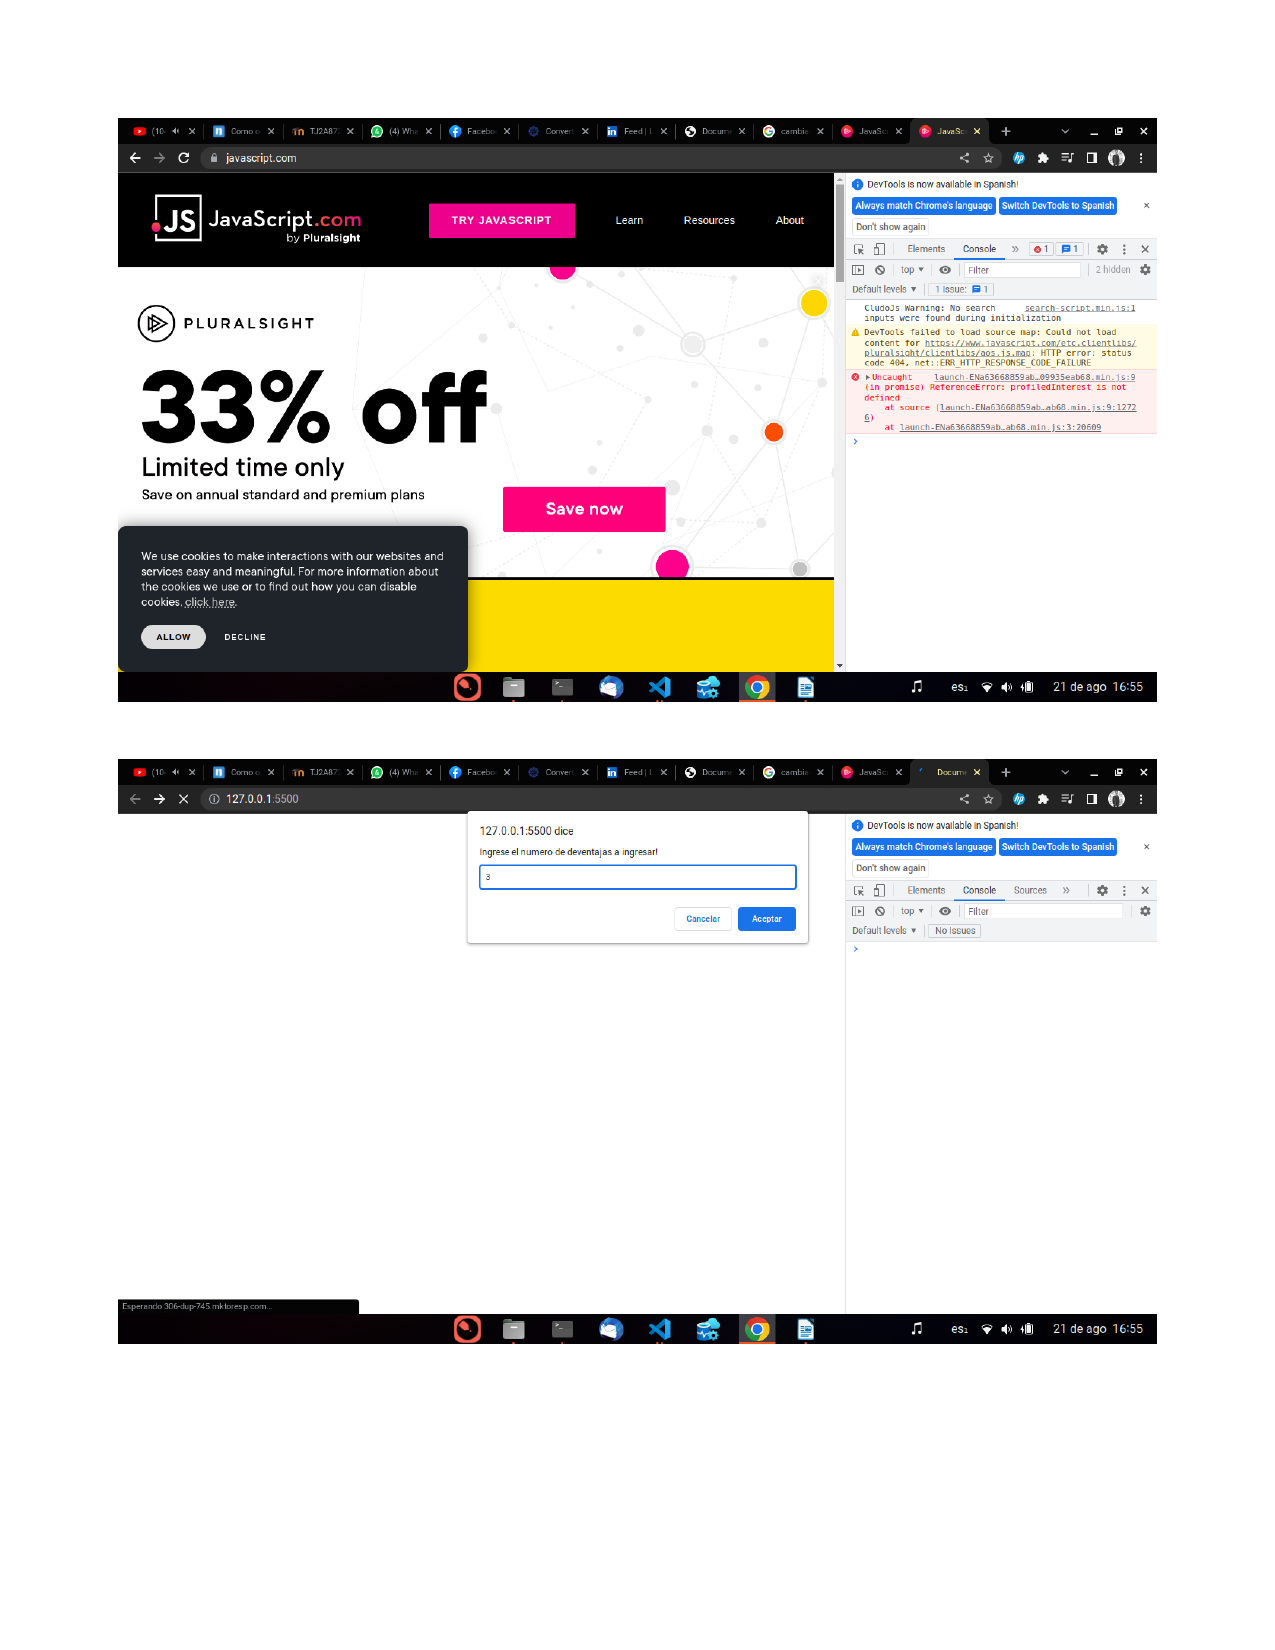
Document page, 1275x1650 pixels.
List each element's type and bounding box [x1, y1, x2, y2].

picture [118, 118, 1157, 702]
picture [118, 759, 1157, 1344]
